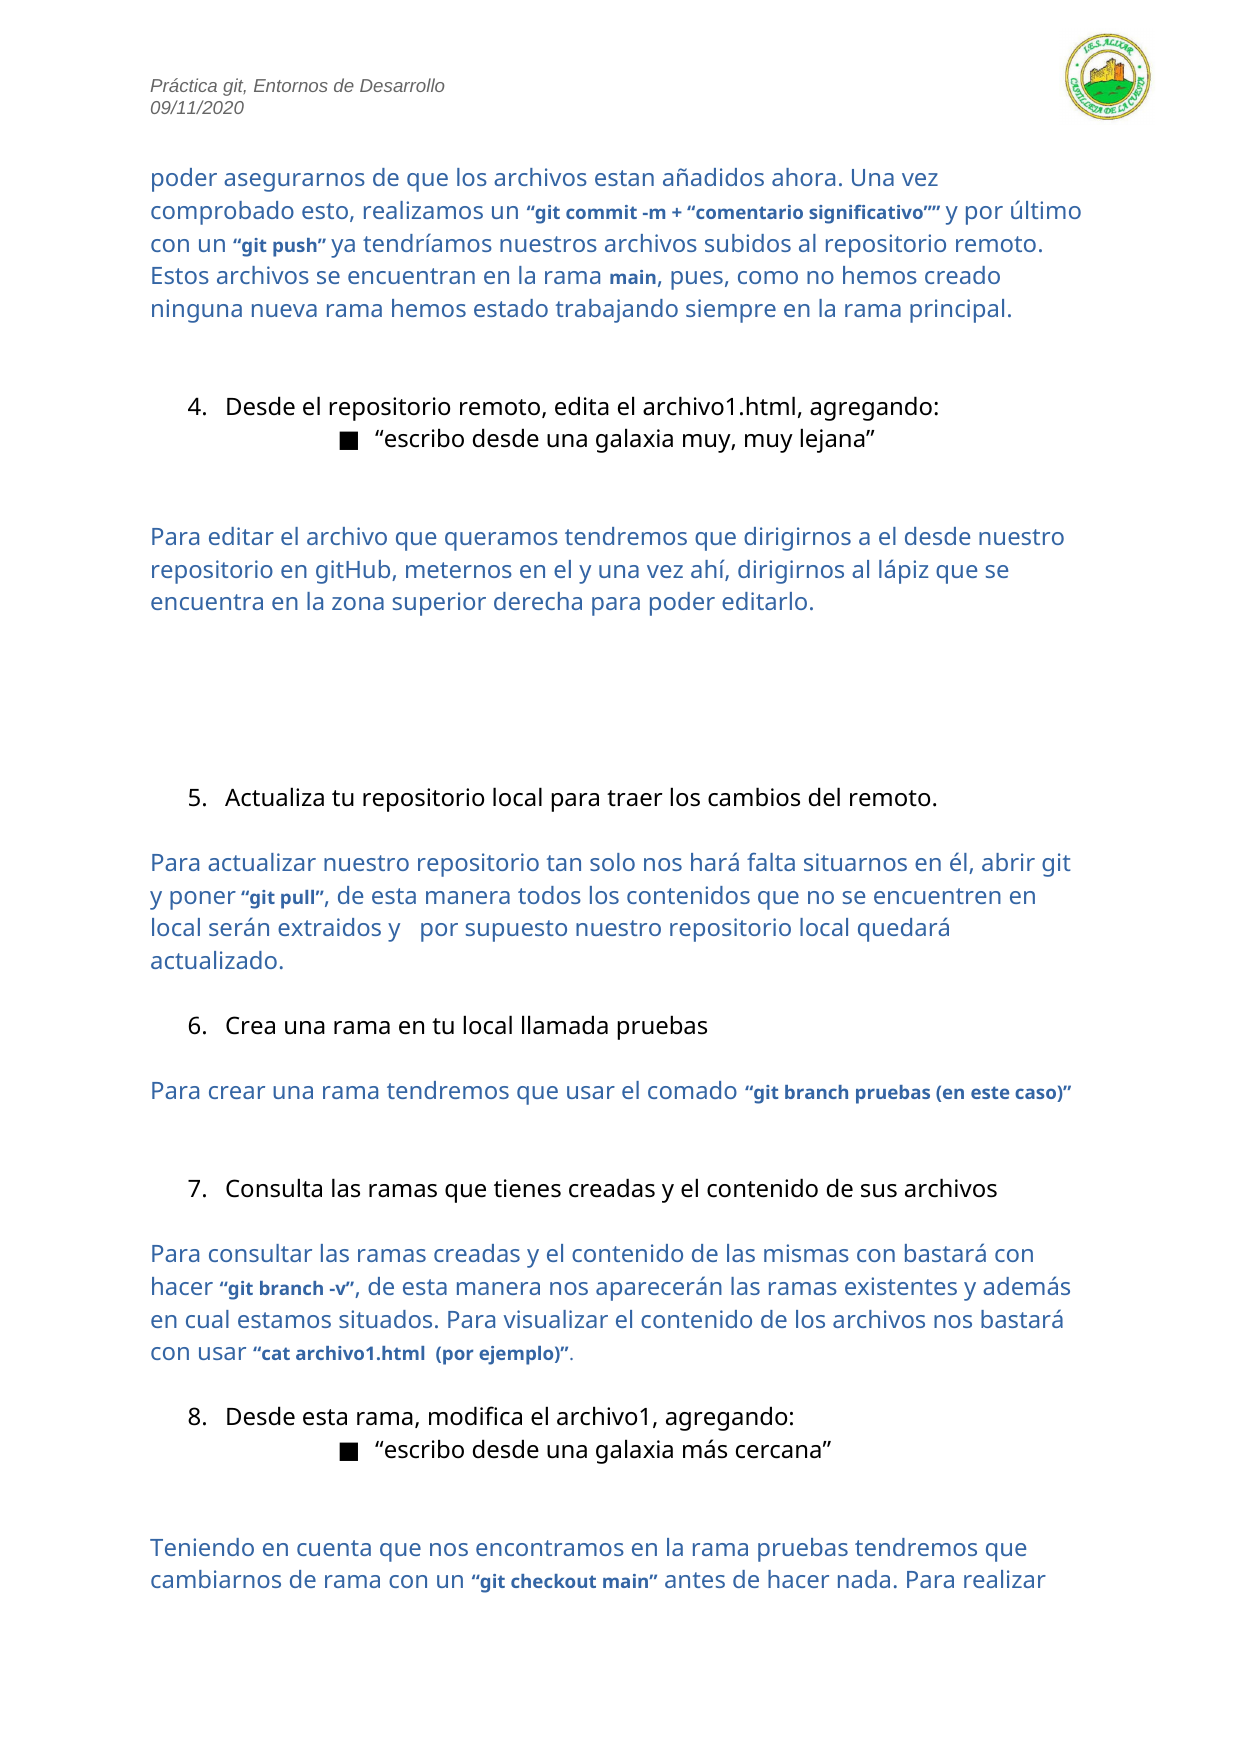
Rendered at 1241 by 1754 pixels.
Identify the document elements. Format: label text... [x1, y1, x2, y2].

picture [1059, 28, 1156, 125]
text Teniendo en cuenta que nos encontramos en la rama pruebas tendremos que cambiarnos de rama con un “git checkout main” antes de hacer nada. Para realizar [150, 1531, 1090, 1596]
list “escribo desde una galaxia muy, muy lejana” [337, 422, 1090, 487]
text Para actualizar nuestro repositorio tan solo nos hará falta situarnos en él, abrir git y poner “git pull”, de esta manera todos los contenidos que no se encuentren en local serán extraidos y por supuesto nuestro repositorio local quedará actualizado. [150, 846, 1090, 976]
text poder asegurarnos de que los archivos estan añadidos ahora. Una vez comprobado esto, realizamos un “git commit -m + “comentario significativo”” y por último con un “git push” ya tendríamos nuestros archivos subidos al repositorio remoto. Estos archivos se encuentran en la rama main, pues, como no hemos creado ninguna nueva rama hemos estado trabajando siempre en la rama principal. [150, 161, 1090, 324]
text Para editar el archivo que queramos tendremos que dirigirnos a el desde nuestro repositorio en gitHub, meternos en el y una vez ahí, dirigirnos al lápiz que se encuentra en la zona superior derecha para poder editarlo. [150, 520, 1090, 618]
list “escribo desde una galaxia más cercana” [337, 1433, 1090, 1498]
list Crea una rama en tu local llamada pruebas [187, 1009, 1090, 1042]
text Para consultar las ramas creadas y el contenido de las mismas con bastará con hacer “git branch -v”, de esta manera nos aparecerán las ramas existentes y además en cual estamos situados. Para visualizar el contenido de los archivos nos bastará con usar “cat archivo1.html (por ejemplo)”. [150, 1237, 1090, 1368]
list Desde el repositorio remoto, edita el archivo1.html, agregando: [187, 389, 1090, 422]
list Actualiza tu repositorio local para traer los cambios del remoto. [187, 781, 1090, 846]
list Consulta las ramas que tienes creadas y el contenido de sus archivos [187, 1172, 1090, 1204]
list Para crear una rama tendremos que usar el comado “git branch pruebas (en este caso)” [150, 1074, 1090, 1107]
list Desde esta rama, modifica el archivo1, agregando: [187, 1400, 1090, 1433]
